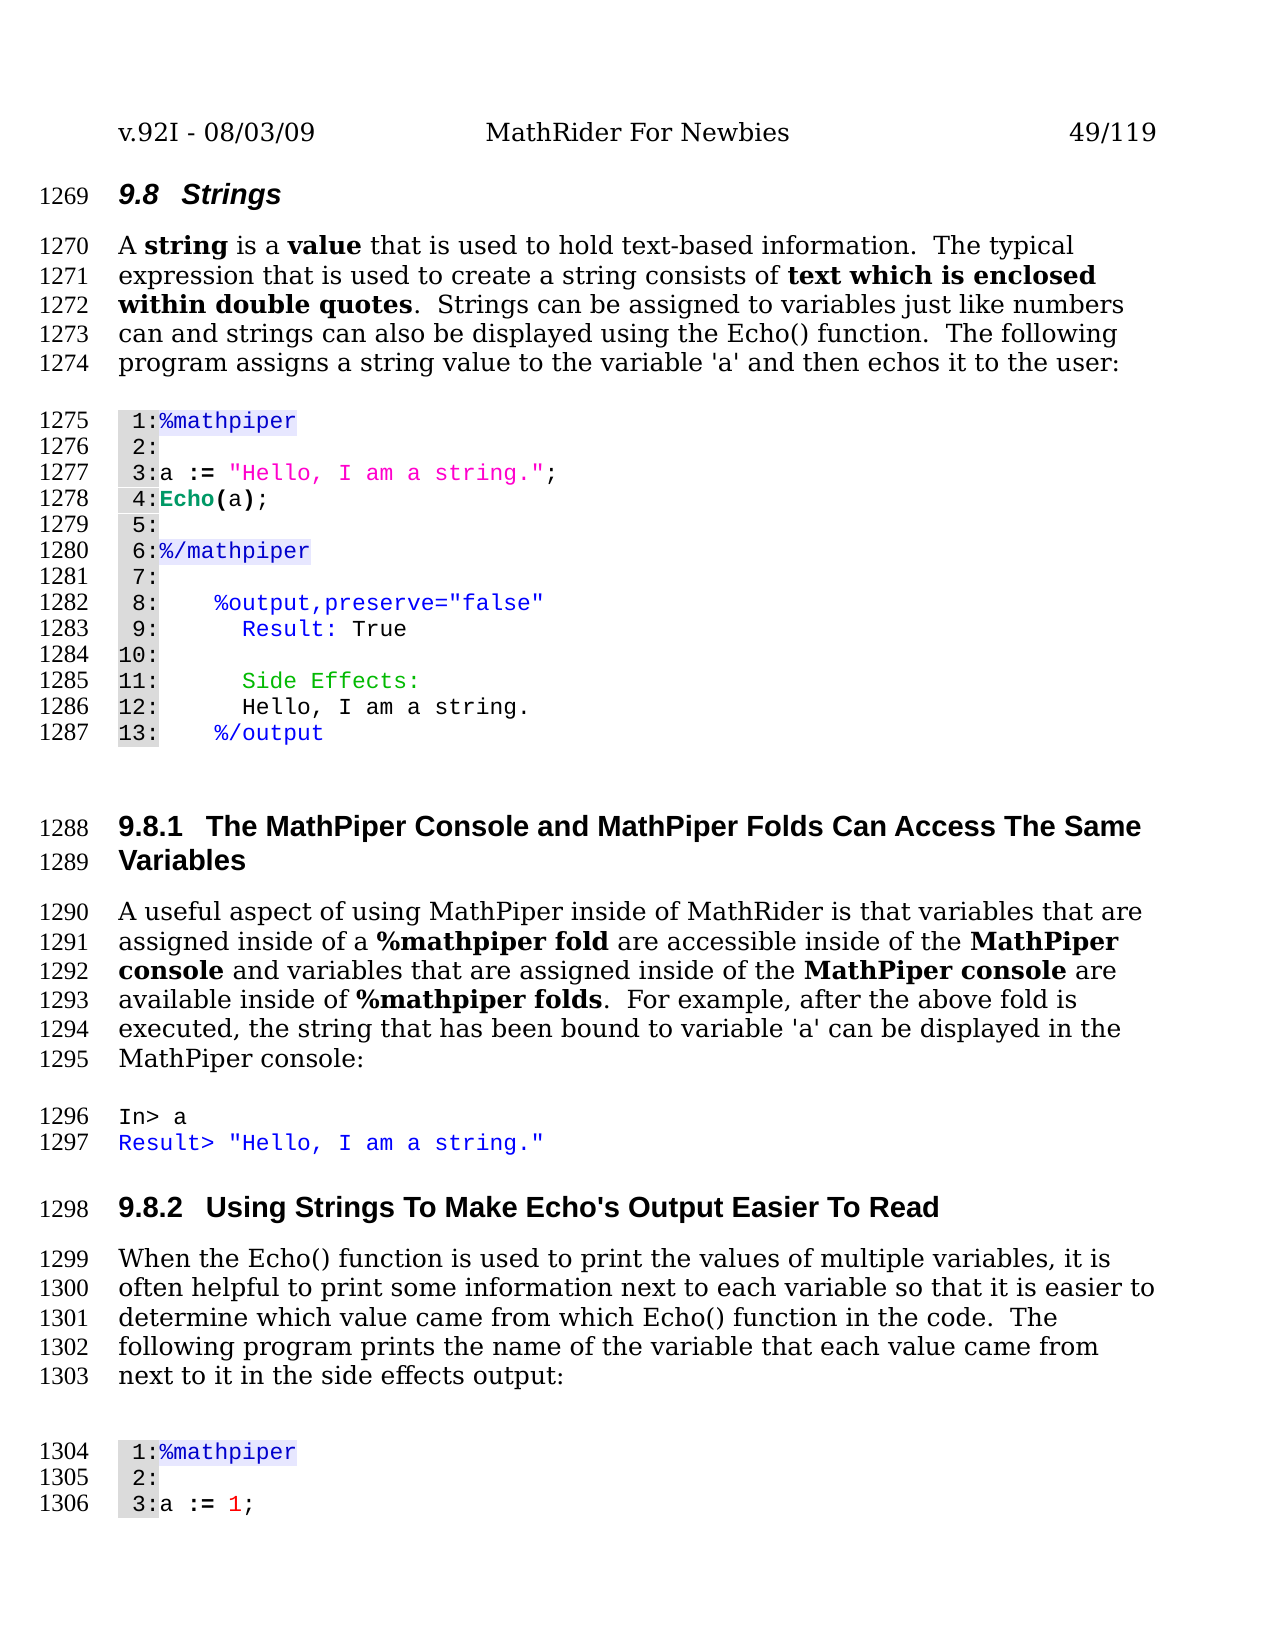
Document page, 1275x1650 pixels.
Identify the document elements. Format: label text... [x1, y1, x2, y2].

text 10: [118, 643, 1157, 669]
text A string is a value that is used to hold text-based information. The typical expression that is used to create a string consists of text which is enclosed within double quotes. Strings can be assigned to variables just like numbers can and strings can also be displayed using the Echo() function. The following program assigns a string value to the variable 'a' and then echos it to the user: [118, 231, 1157, 378]
text When the Echo() function is used to print the values of multiple variables, it is often helpful to print some information next to each variable so that it is easier to determine which value came from which Echo() function in the code. The following program prints the name of the variable that each value came from next to it in the side effects output: [118, 1244, 1157, 1390]
text 9: Result: True [118, 617, 1157, 643]
text 12: Hello, I am a string. [118, 695, 1157, 721]
text In> a [118, 1105, 1157, 1131]
text 11: Side Effects: [118, 669, 1157, 695]
subtitle Using Strings To Make Echo's Output Easier To Read [118, 1190, 1157, 1223]
text 5: [118, 513, 1157, 539]
text 1:%mathpiper [118, 410, 1157, 436]
text Result> "Hello, I am a string." [118, 1131, 1157, 1157]
text 3:a := 1; [118, 1492, 1157, 1518]
text 6:%/mathpiper [118, 539, 1157, 565]
text 13: %/output [118, 721, 1157, 747]
subtitle The MathPiper Console and MathPiper Folds Can Access The Same Variables [118, 809, 1157, 876]
text 4:Echo(a); [118, 487, 1157, 513]
text 7: [118, 565, 1157, 591]
text A useful aspect of using MathPiper inside of MathRider is that variables that are assigned inside of a %mathpiper fold are accessible inside of the MathPiper console and variables that are assigned inside of the MathPiper console are available inside of %mathpiper folds. For example, after the above fold is executed, the string that has been bound to variable 'a' can be displayed in the MathPiper console: [118, 897, 1157, 1073]
subtitle Strings [118, 177, 1157, 210]
text 2: [118, 1466, 1157, 1492]
text 8: %output,preserve="false" [118, 591, 1157, 617]
text 2: [118, 436, 1157, 462]
text 1:%mathpiper [118, 1440, 1157, 1466]
text 3:a := "Hello, I am a string."; [118, 462, 1157, 487]
